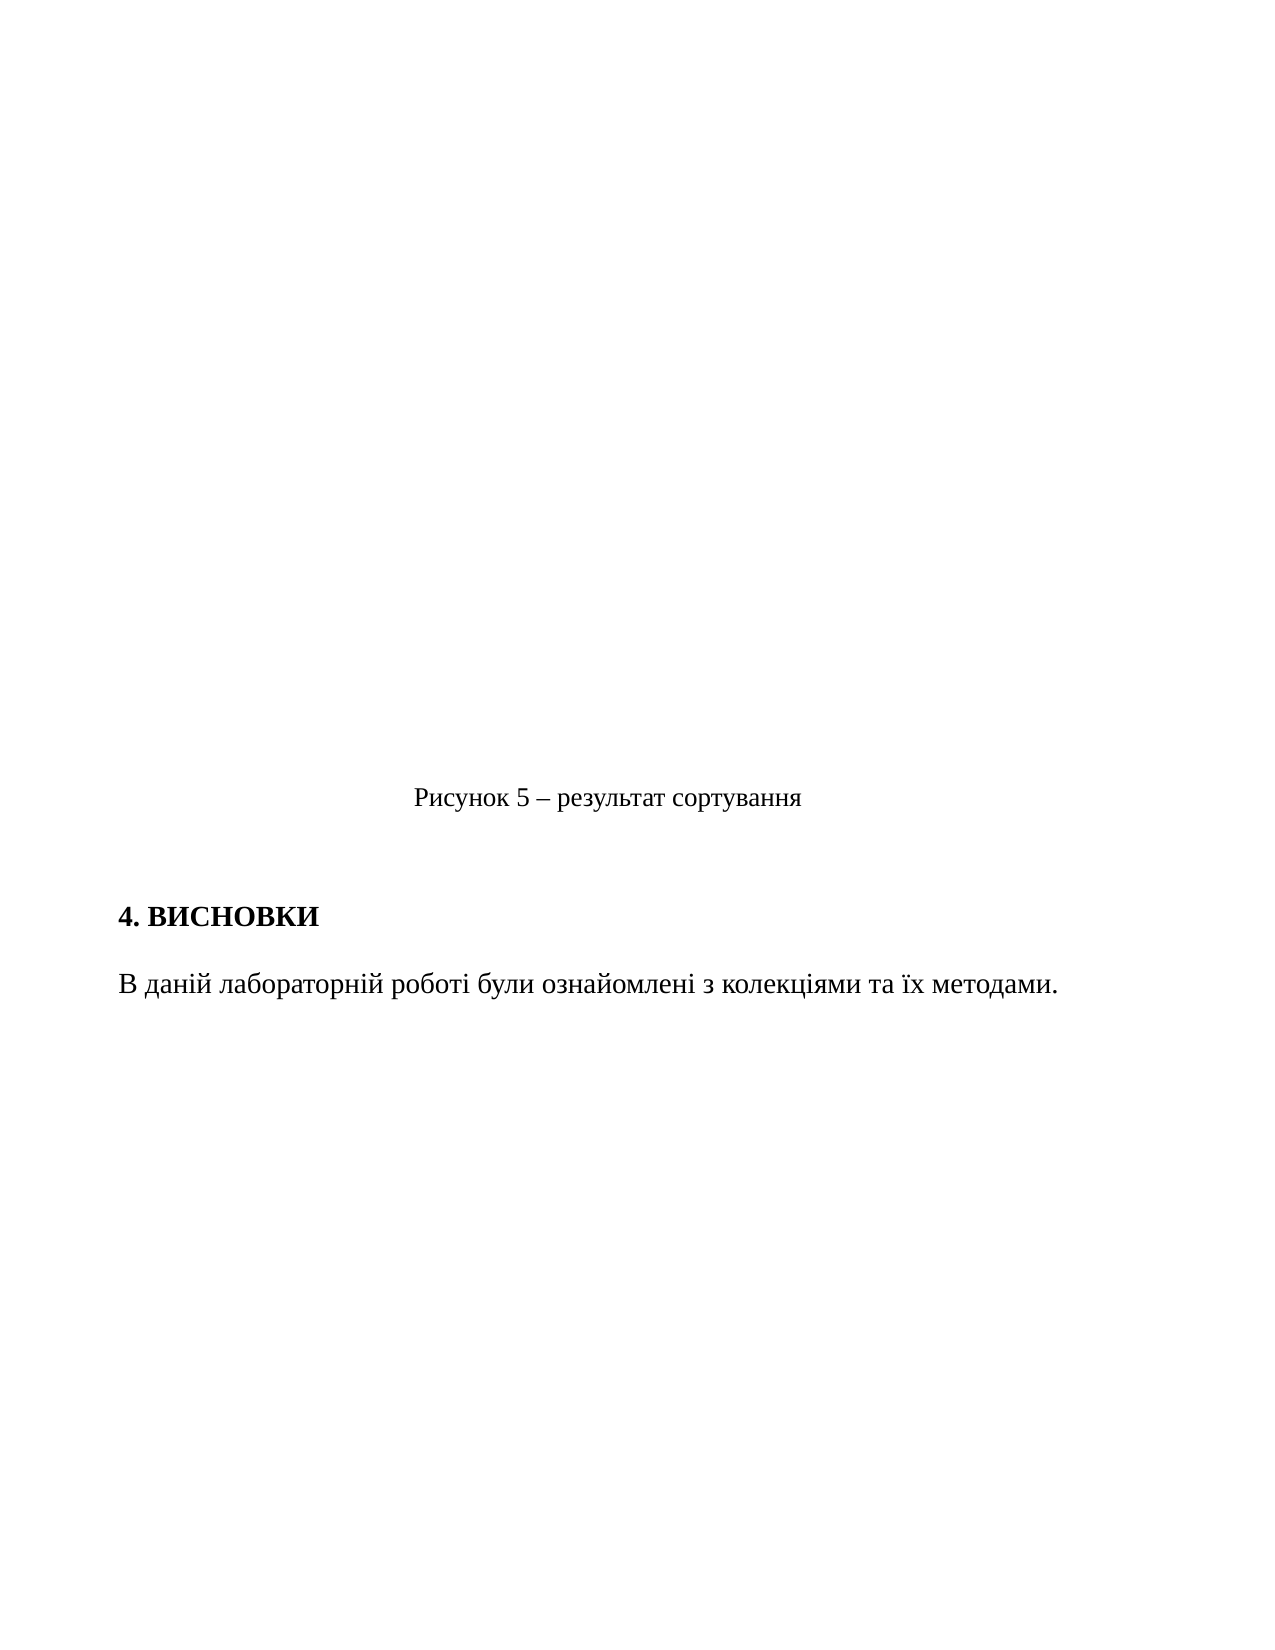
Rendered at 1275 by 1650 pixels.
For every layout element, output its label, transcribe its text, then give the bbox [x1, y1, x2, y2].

text Рисунок 5 – результат сортування [118, 779, 1157, 813]
text В даній лабораторній роботі були ознайомлені з колекціями та їх методами. [118, 966, 1157, 1000]
text 4. ВИСНОВКИ [118, 899, 1157, 933]
